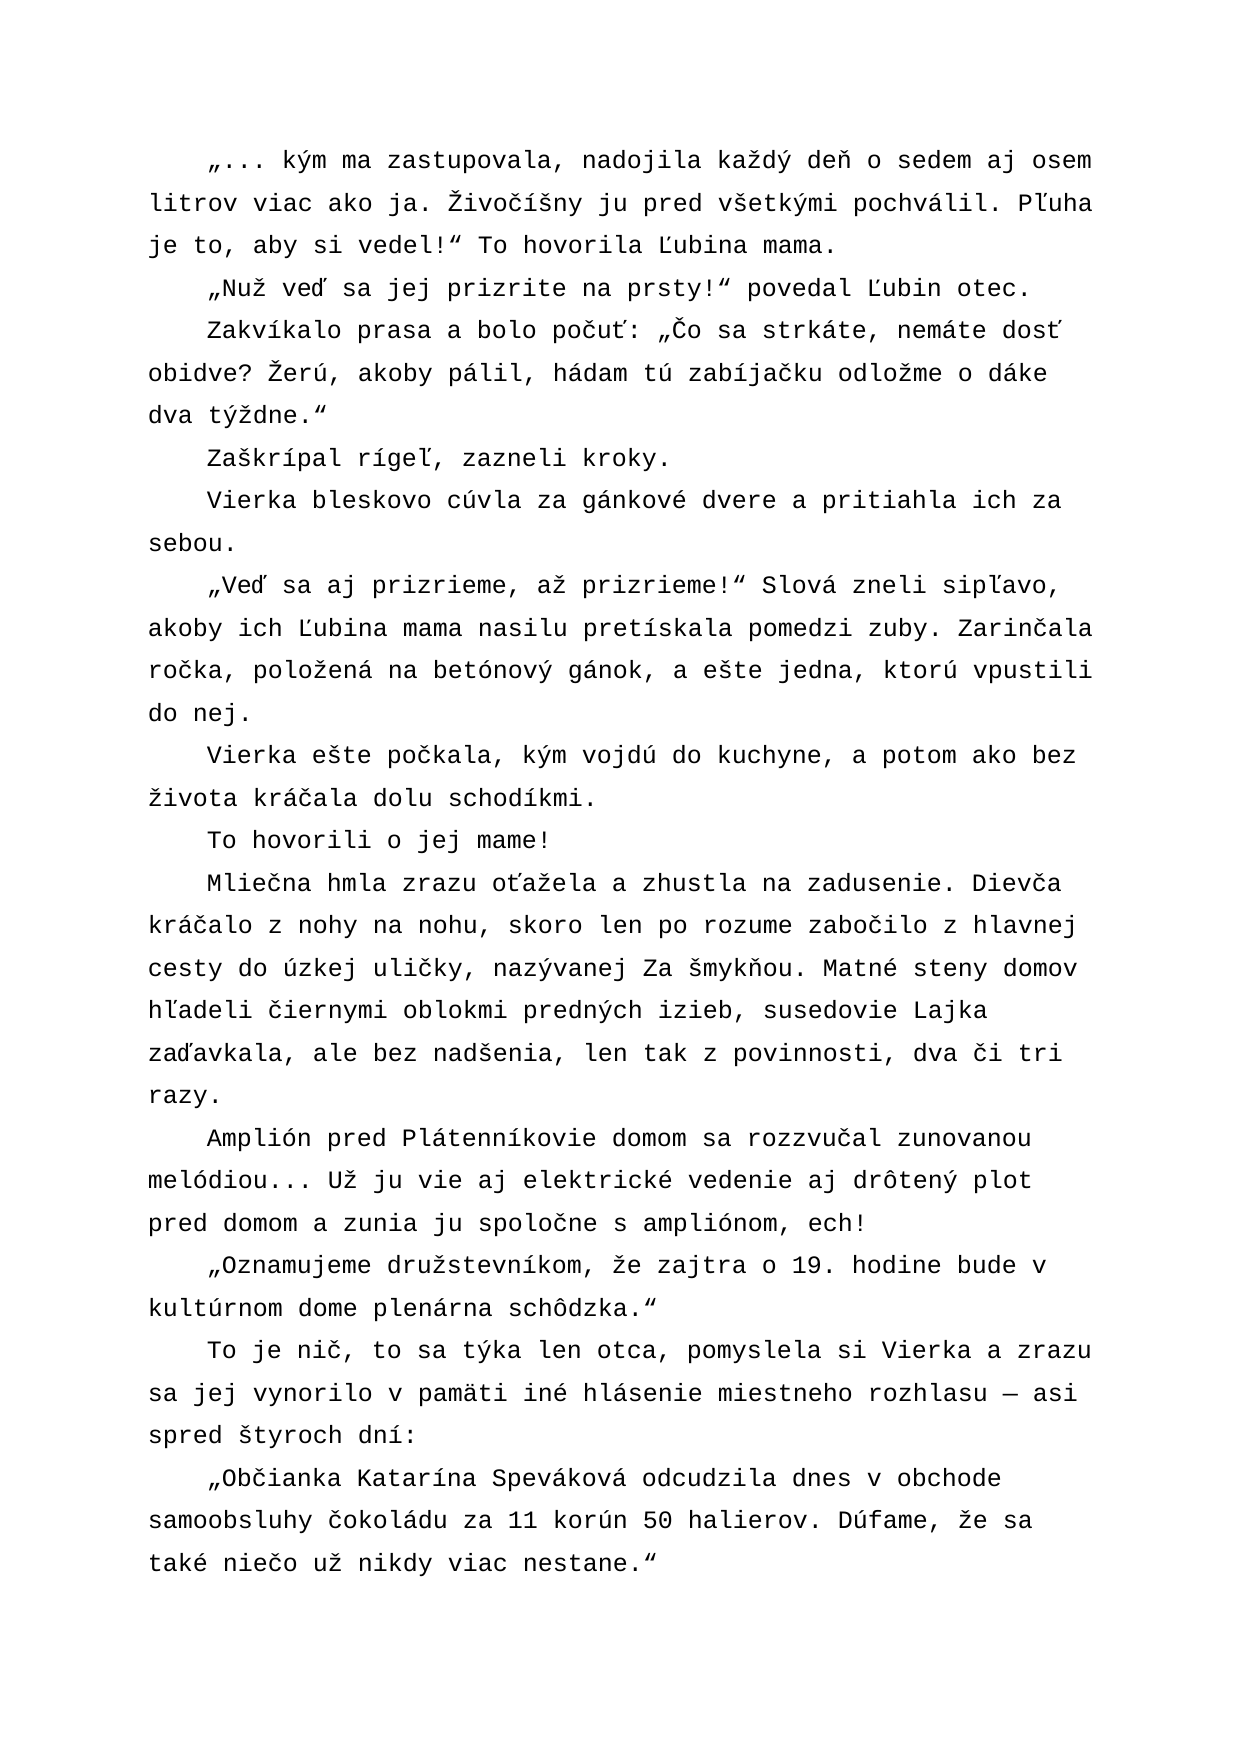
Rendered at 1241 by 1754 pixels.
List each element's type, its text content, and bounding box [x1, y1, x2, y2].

text „Nuž veď sa jej prizrite na prsty!“ povedal Ľubin otec. [148, 275, 1093, 303]
text Mliečna hmla zrazu oťažela a zhustla na zadusenie. Dievča kráčalo z nohy na nohu, skoro len po rozume zabočilo z hlavnej cesty do úzkej uličky, nazývanej Za šmykňou. Matné steny domov hľadeli čiernymi oblokmi predných izieb, susedovie Lajka zaďavkala, ale bez nadšenia, len tak z povinnosti, dva či tri razy. [148, 870, 1093, 1111]
text To je nič, to sa týka len otca, pomyslela si Vierka a zrazu sa jej vynorilo v pamäti iné hlásenie miestneho rozhlasu — asi spred štyroch dní: [148, 1338, 1093, 1451]
text Zakvíkalo prasa a bolo počuť: „Čo sa strkáte, nemáte dosť obidve? Žerú, akoby pálil, hádam tú zabíjačku odložme o dáke dva týždne.“ [148, 318, 1093, 431]
text Zaškrípal rígeľ, zazneli kroky. [148, 445, 1093, 473]
text „Oznamujeme družstevníkom, že zajtra o 19. hodine bude v kultúrnom dome plenárna schôdzka.“ [148, 1253, 1093, 1323]
text „... kým ma zastupovala, nadojila každý deň o sedem aj osem litrov viac ako ja. Živočíšny ju pred všetkými pochválil. Pľuha je to, aby si vedel!“ To hovorila Ľubina mama. [148, 148, 1093, 261]
text Vierka bleskovo cúvla za gánkové dvere a pritiahla ich za sebou. [148, 488, 1093, 558]
text Amplión pred Plátenníkovie domom sa rozzvučal zunovanou melódiou... Už ju vie aj elektrické vedenie aj drôtený plot pred domom a zunia ju spoločne s ampliónom, ech! [148, 1125, 1093, 1238]
text „Občianka Katarína Speváková odcudzila dnes v obchode samoobsluhy čokoládu za 11 korún 50 halierov. Dúfame, že sa také niečo už nikdy viac nestane.“ [148, 1465, 1093, 1578]
text Vierka ešte počkala, kým vojdú do kuchyne, a potom ako bez života kráčala dolu schodíkmi. [148, 743, 1093, 813]
text „Veď sa aj prizrieme, až prizrieme!“ Slová zneli sipľavo, akoby ich Ľubina mama nasilu pretískala pomedzi zuby. Zarinčala ročka, položená na betónový gánok, a ešte jedna, ktorú vpustili do nej. [148, 573, 1093, 728]
text To hovorili o jej mame! [148, 828, 1093, 856]
